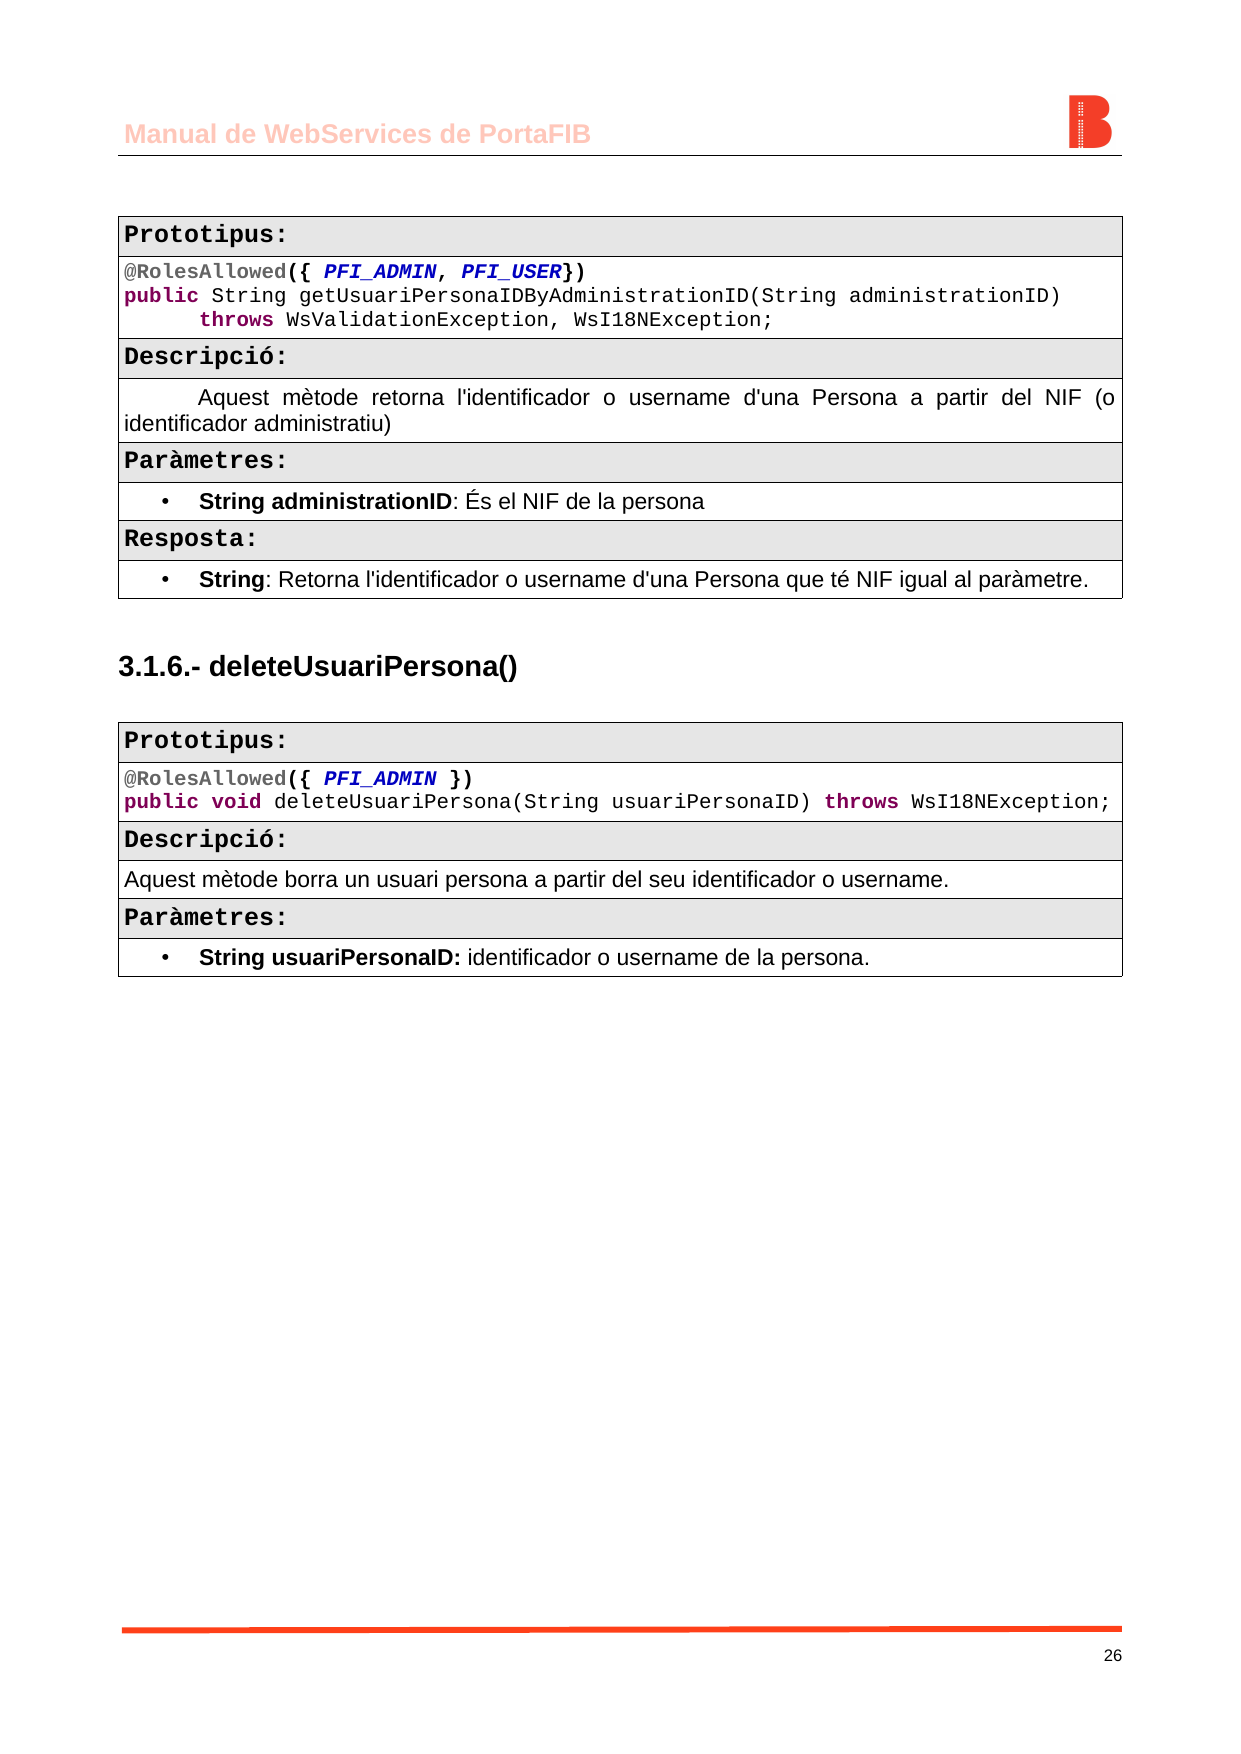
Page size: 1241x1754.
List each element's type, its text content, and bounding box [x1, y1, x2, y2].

table_cell @RolesAllowed({ PFI_ADMIN, PFI_USER}) public String getUsuariPersonaIDByAdministrationID(String administrationID) throws WsValidationException, WsI18NException; [119, 257, 1122, 338]
table_cell String administrationID: És el NIF de la persona [119, 483, 1122, 520]
table_header Prototipus: [119, 723, 1122, 762]
table_header Prototipus: [119, 217, 1122, 256]
table_cell Aquest mètode borra un usuari persona a partir del seu identificador o username. [119, 861, 1122, 898]
subtitle deleteUsuariPersona() [118, 649, 1122, 683]
table_cell Paràmetres: [119, 443, 1122, 482]
table_cell Resposta: [119, 521, 1122, 560]
table_cell String usuariPersonaID: identificador o username de la persona. [119, 939, 1122, 976]
table_cell String: Retorna l'identificador o username d'una Persona que té NIF igual al paràmetre. [119, 561, 1122, 598]
table_cell Descripció: [119, 822, 1122, 860]
table_cell Aquest mètode retorna l'identificador o username d'una Persona a partir del NIF (o identificador administratiu) [119, 379, 1122, 442]
table_cell Descripció: [119, 339, 1122, 378]
table_cell Paràmetres: [119, 899, 1122, 938]
picture [1063, 94, 1117, 150]
table_cell @RolesAllowed({ PFI_ADMIN }) public void deleteUsuariPersona(String usuariPersonaID) throws WsI18NException; [119, 763, 1122, 821]
